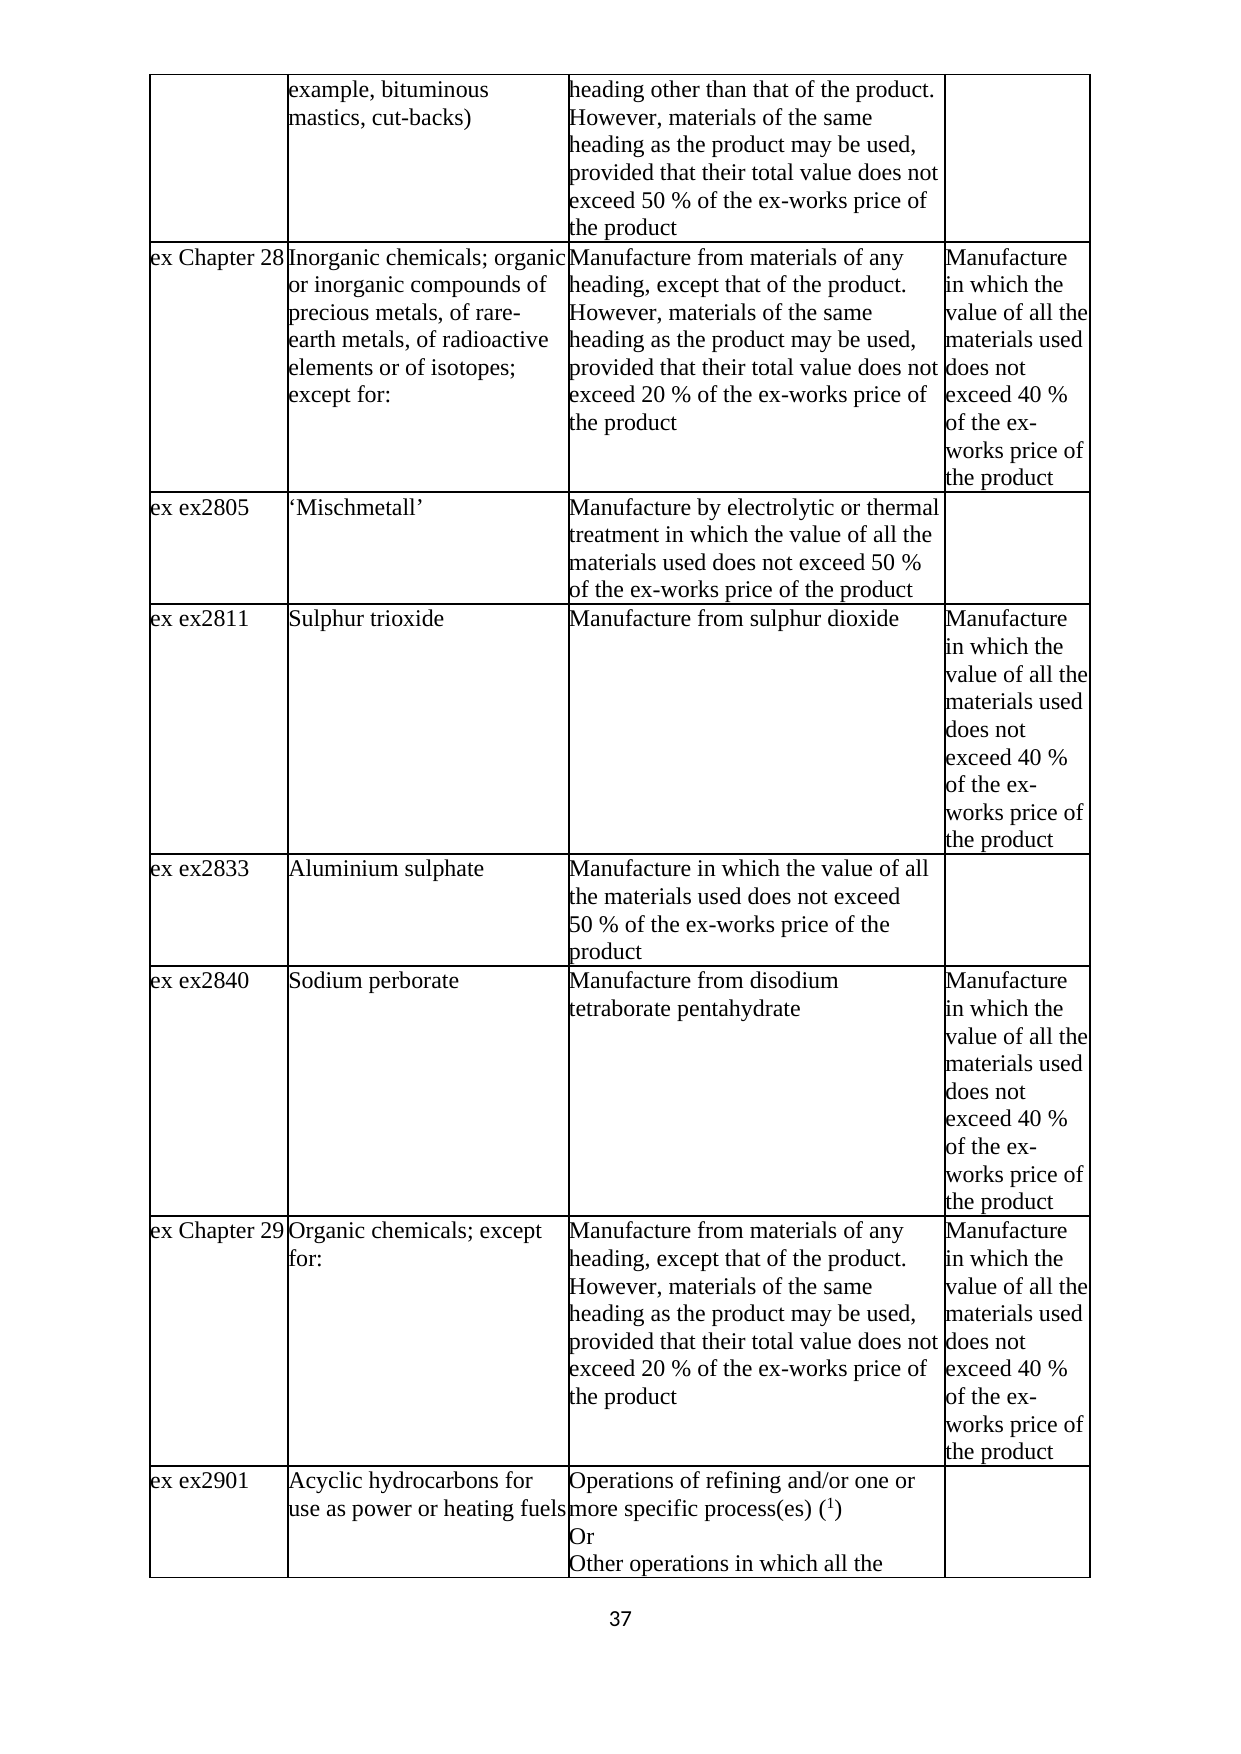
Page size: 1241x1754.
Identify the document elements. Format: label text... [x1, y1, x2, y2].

table_cell ex Chapter 29 [151, 1217, 287, 1465]
table_cell Manufacture in which the value of all the materials used does not exceed 40 % of the ex-works price of the product [946, 967, 1089, 1215]
table_cell example, bituminous mastics, cut-backs) [289, 75, 568, 241]
table_cell Sulphur trioxide [289, 605, 568, 853]
table_cell Manufacture in which the value of all the materials used does not exceed 40 % of the ex-works price of the product [946, 1217, 1089, 1465]
table_cell [946, 493, 1089, 603]
table_cell Manufacture from disodium tetraborate pentahydrate [570, 967, 944, 1215]
table_cell Manufacture in which the value of all the materials used does not exceed 50 % of the ex-works price of the product [570, 855, 944, 965]
table_cell Inorganic chemicals; organic or inorganic compounds of precious metals, of rare-earth metals, of radioactive elements or of isotopes; except for: [289, 243, 568, 491]
table_cell [946, 75, 1089, 241]
table_cell ex Chapter 28 [151, 243, 287, 491]
table_cell Acyclic hydrocarbons for use as power or heating fuels [289, 1467, 568, 1577]
table_cell Operations of refining and/or one or more specific process(es) (1) Or Other operations in which all the [570, 1467, 944, 1577]
table_cell Manufacture in which the value of all the materials used does not exceed 40 % of the ex-works price of the product [946, 243, 1089, 491]
table_cell ex ex2901 [151, 1467, 287, 1577]
table_cell [946, 855, 1089, 965]
table_cell ex ex2833 [151, 855, 287, 965]
table_cell Organic chemicals; except for: [289, 1217, 568, 1465]
table_cell ex ex2811 [151, 605, 287, 853]
table_cell Sodium perborate [289, 967, 568, 1215]
table_cell heading other than that of the product. However, materials of the same heading as the product may be used, provided that their total value does not exceed 50 % of the ex-works price of the product [570, 75, 944, 241]
table_cell [946, 1467, 1089, 1577]
table_cell Aluminium sulphate [289, 855, 568, 965]
table_cell Manufacture from sulphur dioxide [570, 605, 944, 853]
table_cell Manufacture in which the value of all the materials used does not exceed 40 % of the ex-works price of the product [946, 605, 1089, 853]
table_cell [151, 75, 287, 241]
table_cell ex ex2805 [151, 493, 287, 603]
table_cell ex ex2840 [151, 967, 287, 1215]
table_cell Manufacture by electrolytic or thermal treatment in which the value of all the materials used does not exceed 50 % of the ex-works price of the product [570, 493, 944, 603]
table_cell ‘Mischmetall’ [289, 493, 568, 603]
table_cell Manufacture from materials of any heading, except that of the product. However, materials of the same heading as the product may be used, provided that their total value does not exceed 20 % of the ex-works price of the product [570, 243, 944, 491]
table_cell Manufacture from materials of any heading, except that of the product. However, materials of the same heading as the product may be used, provided that their total value does not exceed 20 % of the ex-works price of the product [570, 1217, 944, 1465]
